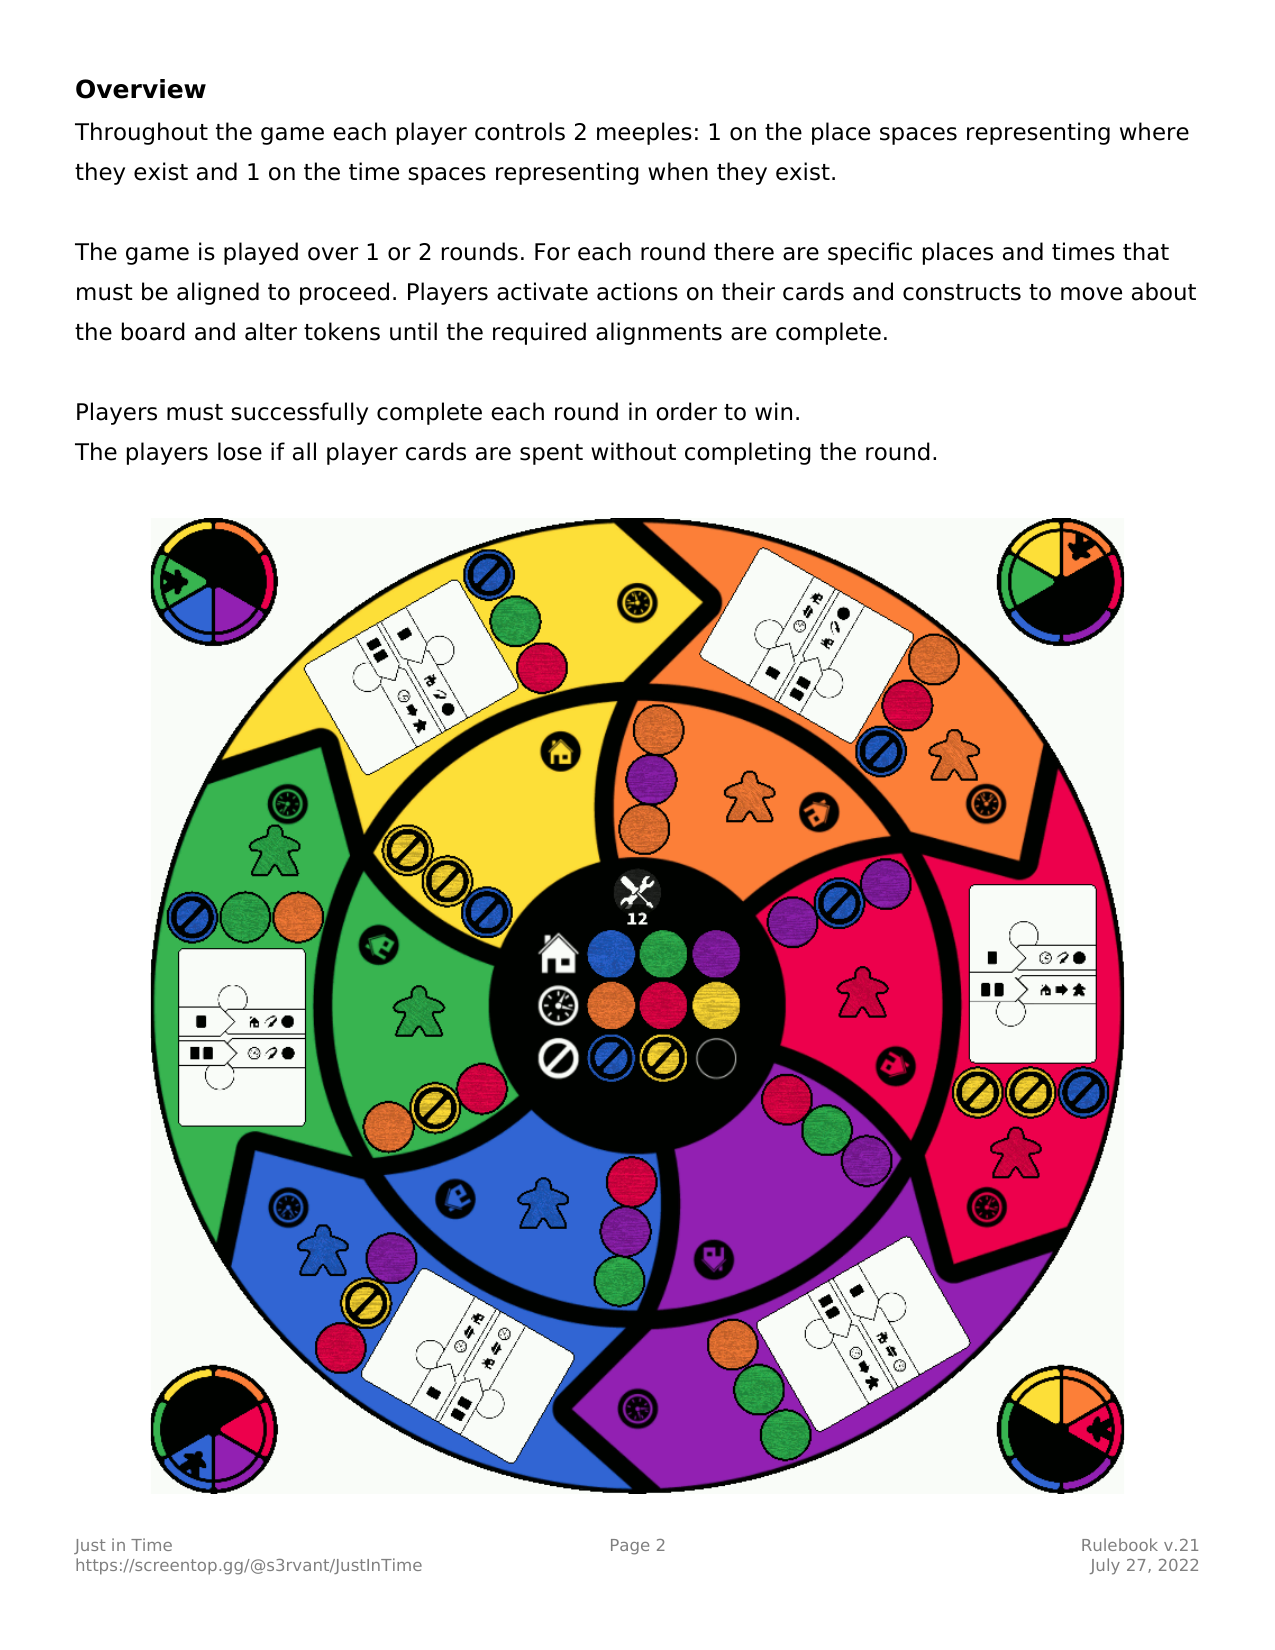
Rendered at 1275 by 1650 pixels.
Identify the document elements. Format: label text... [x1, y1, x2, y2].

text Overview [75, 75, 1200, 104]
text Throughout the game each player controls 2 meeples: 1 on the place spaces representing where they exist and 1 on the time spaces representing when they exist. [75, 119, 1200, 185]
text The players lose if all player cards are spent without completing the round. [75, 439, 1200, 465]
text Players must successfully complete each round in order to win. [75, 399, 1200, 425]
picture [150, 518, 1125, 1494]
text The game is played over 1 or 2 rounds. For each round there are specific places and times that must be aligned to proceed. Players activate actions on their cards and constructs to move about the board and alter tokens until the required alignments are complete. [75, 239, 1200, 345]
